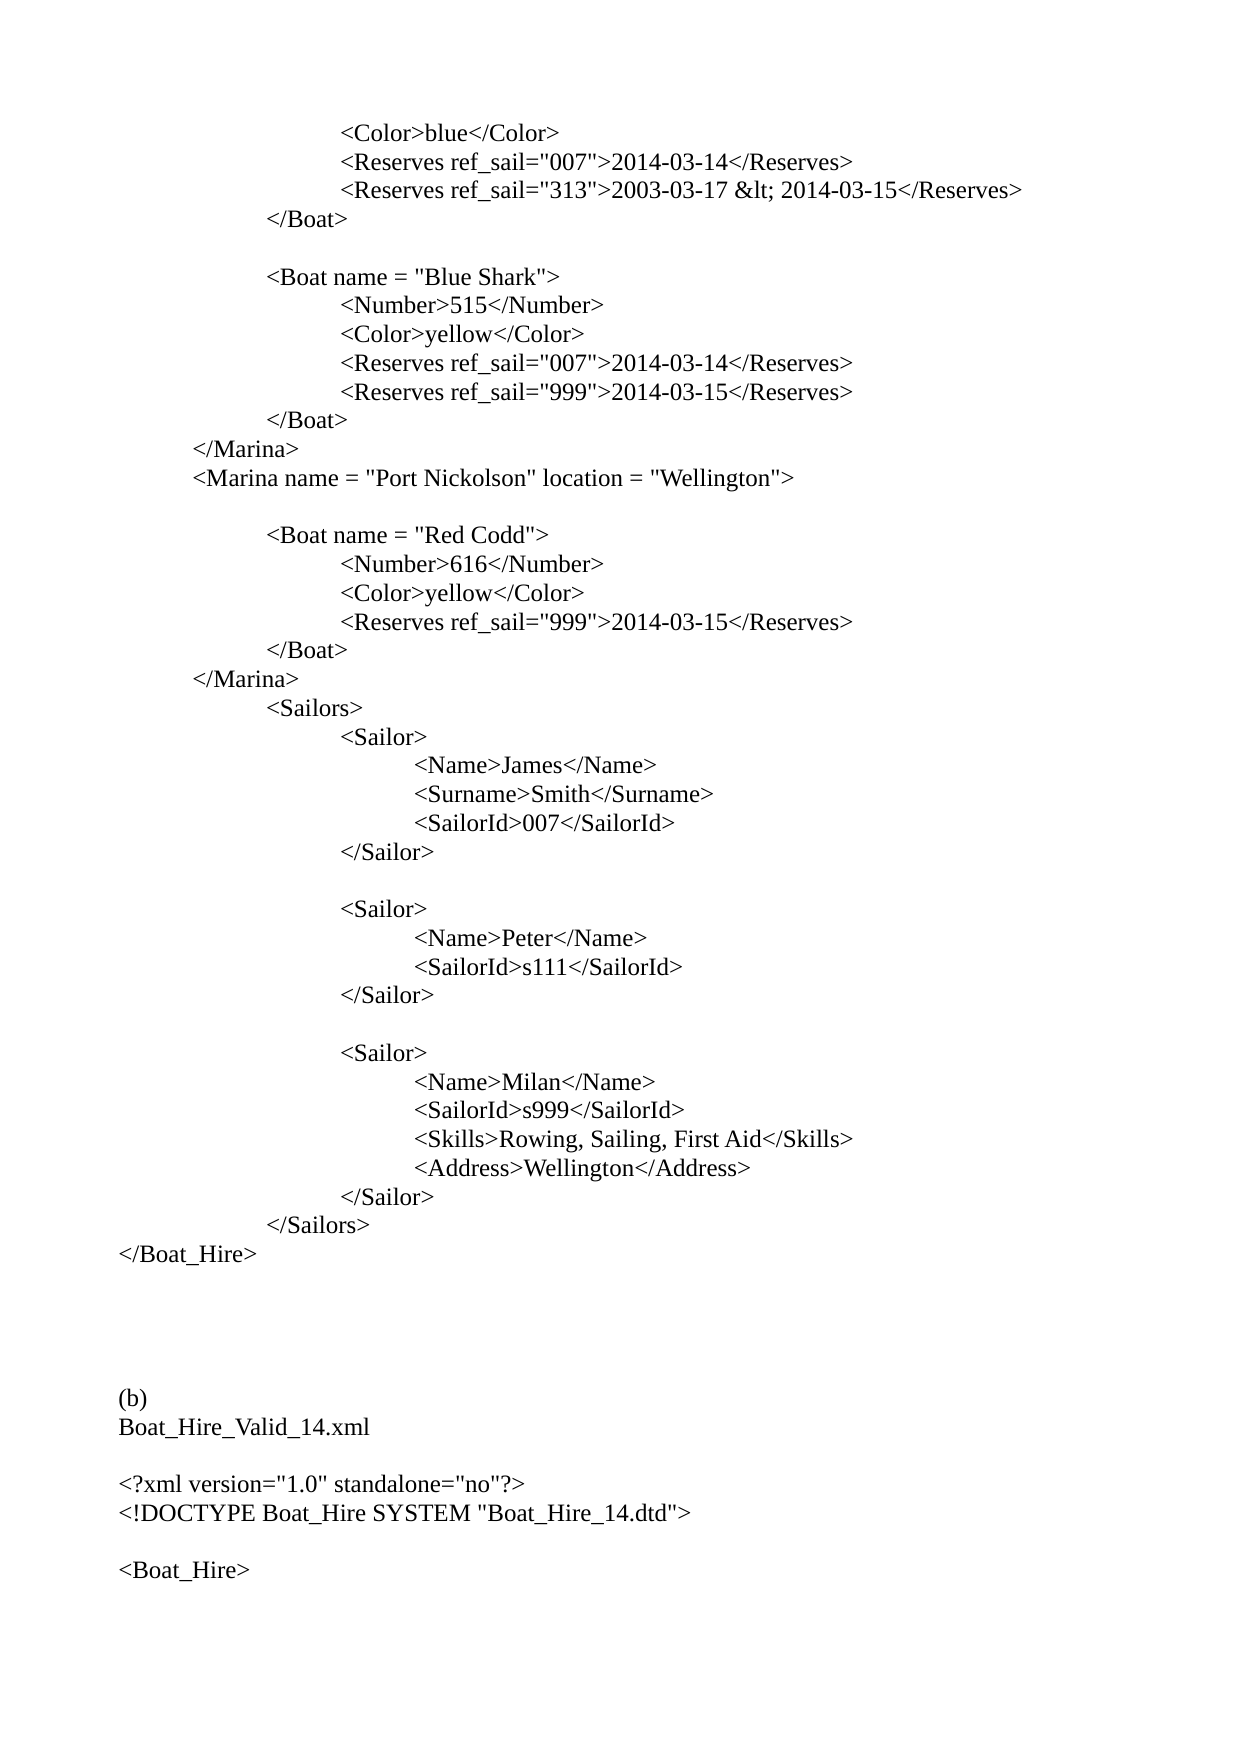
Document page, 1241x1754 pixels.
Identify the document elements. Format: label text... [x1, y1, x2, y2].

text <Number>616</Number> [118, 549, 1122, 578]
text <Reserves ref_sail="313">2003-03-17 &lt; 2014-03-15</Reserves> [118, 176, 1122, 204]
text <Color>yellow</Color> [118, 319, 1122, 348]
text </Marina> [118, 664, 1122, 693]
text <SailorId>007</SailorId> [118, 808, 1122, 837]
text <SailorId>s111</SailorId> [118, 952, 1122, 981]
text <Reserves ref_sail="999">2014-03-15</Reserves> [118, 607, 1122, 636]
text <SailorId>s999</SailorId> [118, 1096, 1122, 1124]
text <Sailor> [118, 722, 1122, 751]
text <Reserves ref_sail="007">2014-03-14</Reserves> [118, 147, 1122, 176]
text </Sailors> [118, 1211, 1122, 1239]
text </Sailor> [118, 837, 1122, 866]
text </Boat> [118, 204, 1122, 233]
text (b) [118, 1383, 1122, 1412]
text <Color>yellow</Color> [118, 578, 1122, 607]
text <Surname>Smith</Surname> [118, 779, 1122, 808]
text </Marina> [118, 434, 1122, 463]
text <Name>James</Name> [118, 751, 1122, 779]
text <Sailors> [118, 693, 1122, 722]
text <!DOCTYPE Boat_Hire SYSTEM "Boat_Hire_14.dtd"> [118, 1498, 1122, 1527]
text </Sailor> [118, 1182, 1122, 1211]
text <Name>Peter</Name> [118, 923, 1122, 952]
text <Sailor> [118, 894, 1122, 923]
text <Color>blue</Color> [118, 118, 1122, 147]
text <Marina name = "Port Nickolson" location = "Wellington"> [118, 463, 1122, 492]
text <Skills>Rowing, Sailing, First Aid</Skills> [118, 1124, 1122, 1153]
text </Boat> [118, 636, 1122, 664]
text <Name>Milan</Name> [118, 1067, 1122, 1096]
text </Sailor> [118, 981, 1122, 1009]
text <Reserves ref_sail="007">2014-03-14</Reserves> [118, 348, 1122, 377]
text <Reserves ref_sail="999">2014-03-15</Reserves> [118, 377, 1122, 406]
text <Sailor> [118, 1038, 1122, 1067]
text Boat_Hire_Valid_14.xml [118, 1412, 1122, 1441]
text </Boat> [118, 406, 1122, 434]
text </Boat_Hire> [118, 1239, 1122, 1268]
text <Boat_Hire> [118, 1556, 1122, 1584]
text <Number>515</Number> [118, 291, 1122, 319]
text <Boat name = "Red Codd"> [118, 521, 1122, 549]
text <Address>Wellington</Address> [118, 1153, 1122, 1182]
text <Boat name = "Blue Shark"> [118, 262, 1122, 291]
text <?xml version="1.0" standalone="no"?> [118, 1469, 1122, 1498]
